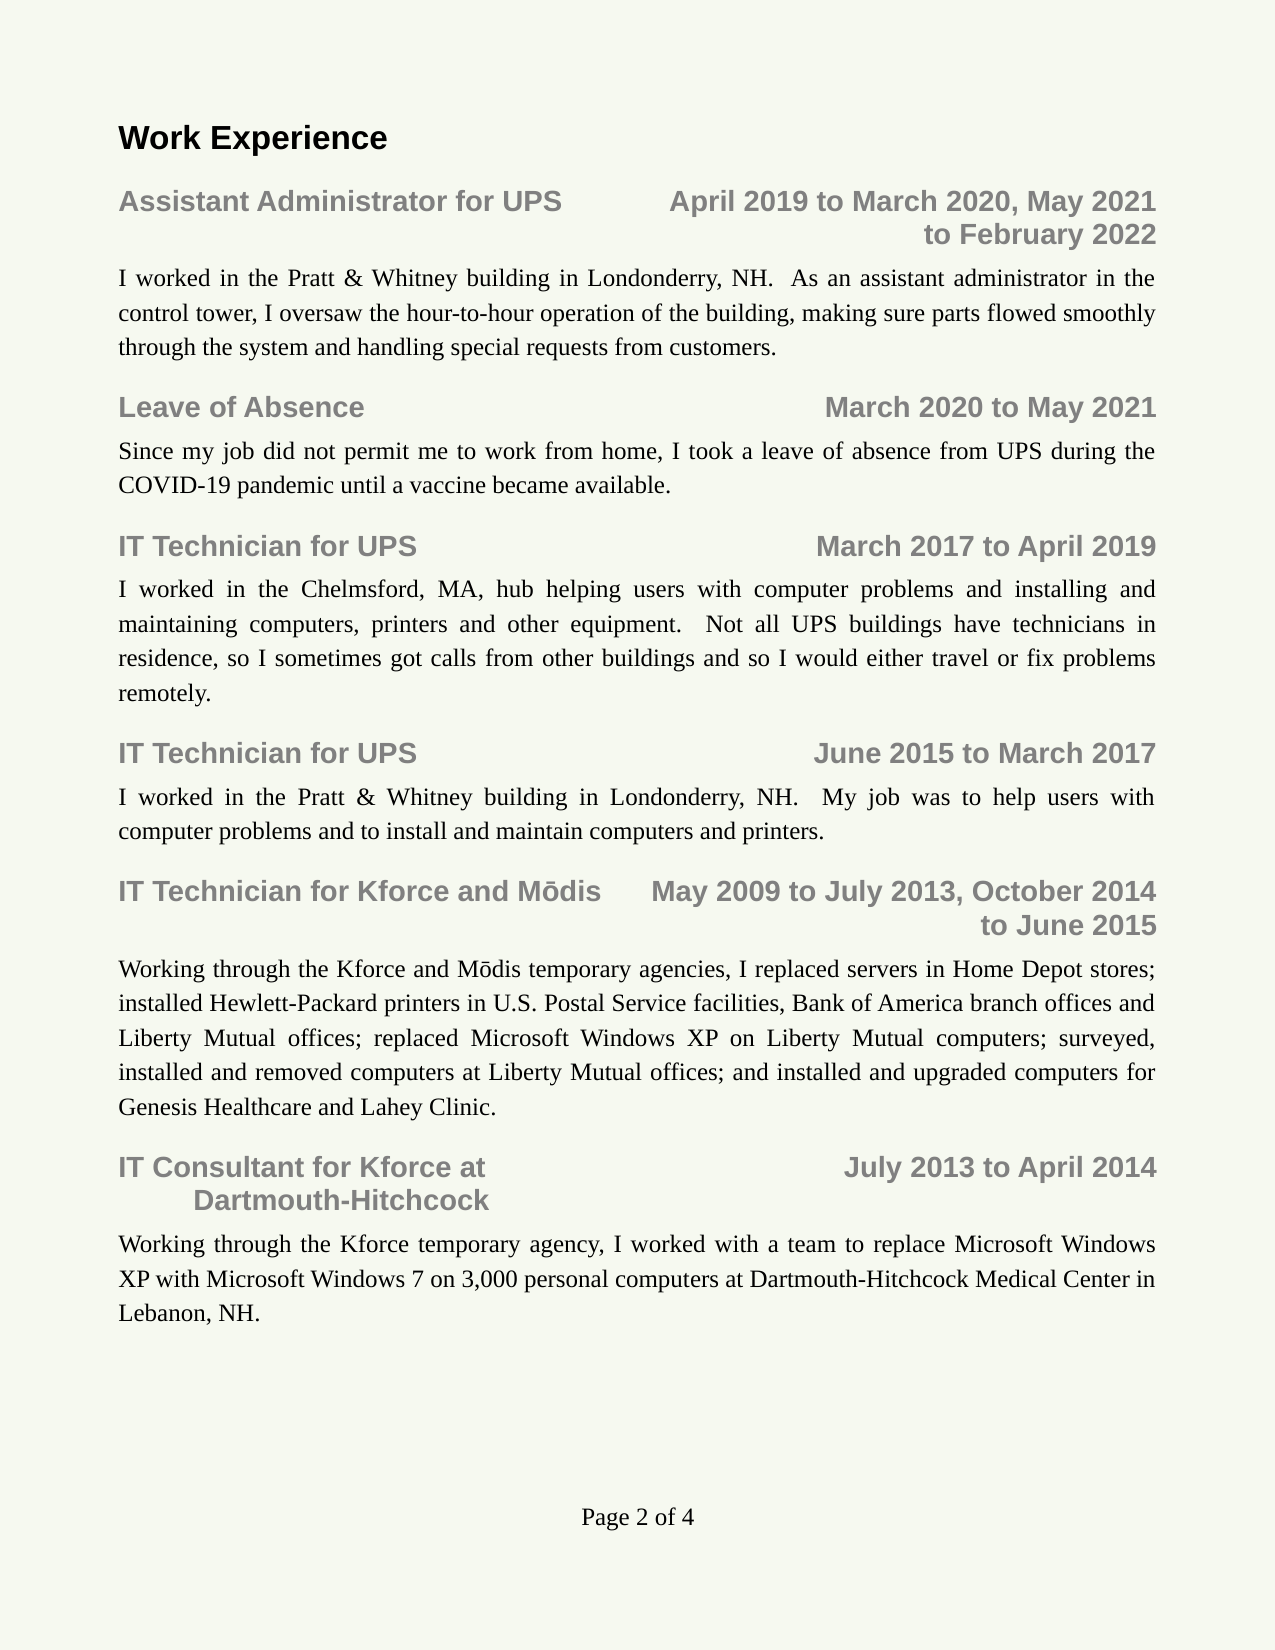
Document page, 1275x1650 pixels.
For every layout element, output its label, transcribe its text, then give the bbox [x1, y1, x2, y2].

table_cell I worked in the Chelmsford, MA, hub helping users with computer problems and installing and maintaining computers, printers and other equipment. Not all UPS buildings have technicians in residence, so I sometimes got calls from other buildings and so I would either travel or fix problems remotely. [118, 575, 1157, 721]
table_cell I worked in the Pratt & Whitney building in Londonderry, NH. As an assistant administrator in the control tower, I oversaw the hour-to-hour operation of the building, making sure parts flowed smoothly through the system and handling special requests from customers. [118, 263, 1157, 376]
table_cell Since my job did not permit me to work from home, I took a leave of absence from UPS during the COVID-19 pandemic until a vaccine became available. [118, 436, 1157, 514]
table_header IT Technician for UPS [118, 721, 637, 782]
table_header July 2013 to April 2014 [638, 1135, 1157, 1229]
subtitle Work Experience [118, 118, 1157, 157]
table_cell Working through the Kforce and Mōdis temporary agencies, I replaced servers in Home Depot stores; installed Hewlett-Packard printers in U.S. Postal Service facilities, Bank of America branch offices and Liberty Mutual offices; replaced Microsoft Windows XP on Liberty Mutual computers; surveyed, installed and removed computers at Liberty Mutual offices; and installed and upgraded computers for Genesis Healthcare and Lahey Clinic. [118, 954, 1157, 1135]
table_cell Working through the Kforce temporary agency, I worked with a team to replace Microsoft Windows XP with Microsoft Windows 7 on 3,000 personal computers at Dartmouth-Hitchcock Medical Center in Lebanon, NH. [118, 1229, 1157, 1342]
table_header Leave of Absence [118, 376, 637, 436]
table_header May 2009 to July 2013, October 2014 to June 2015 [638, 860, 1157, 954]
table_header April 2019 to March 2020, May 2021 to February 2022 [638, 169, 1157, 263]
table_header Assistant Administrator for UPS [118, 169, 637, 263]
table_header IT Consultant for Kforce at Dartmouth-Hitchcock [118, 1135, 637, 1229]
table_header IT Technician for Kforce and Mōdis [118, 860, 637, 954]
table_header March 2020 to May 2021 [638, 376, 1157, 436]
table_header June 2015 to March 2017 [638, 721, 1157, 782]
table_cell I worked in the Pratt & Whitney building in Londonderry, NH. My job was to help users with computer problems and to install and maintain computers and printers. [118, 782, 1157, 860]
table_header March 2017 to April 2019 [638, 514, 1157, 574]
table_header IT Technician for UPS [118, 514, 637, 574]
